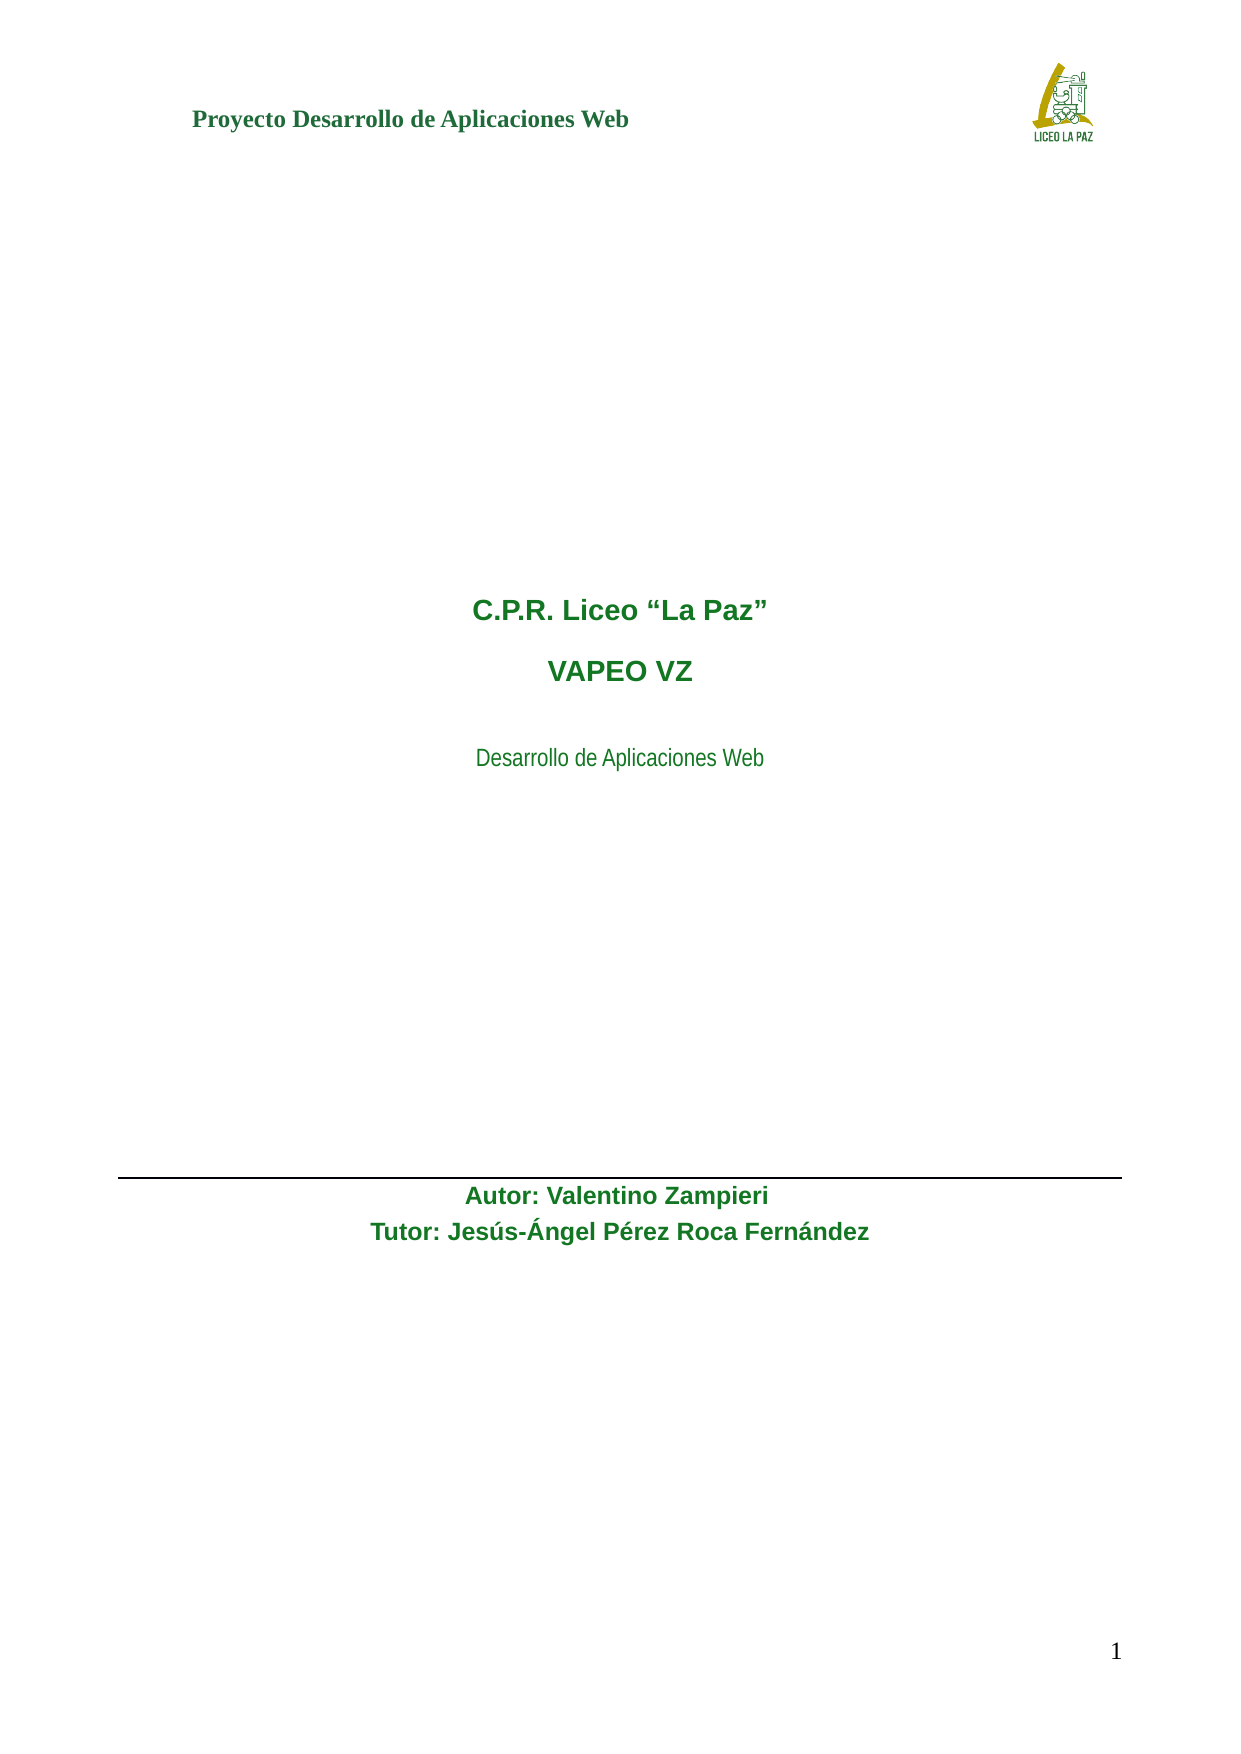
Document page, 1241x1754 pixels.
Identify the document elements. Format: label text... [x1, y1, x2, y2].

picture [1025, 55, 1100, 150]
text VAPEO VZ [118, 654, 1122, 687]
text C.P.R. Liceo “La Paz” [118, 593, 1122, 627]
subtitle Desarrollo de Aplicaciones Web [118, 743, 1122, 772]
text Autor: Valentino Zampieri Tutor: Jesús-Ángel Pérez Roca Fernández [118, 1179, 1122, 1246]
